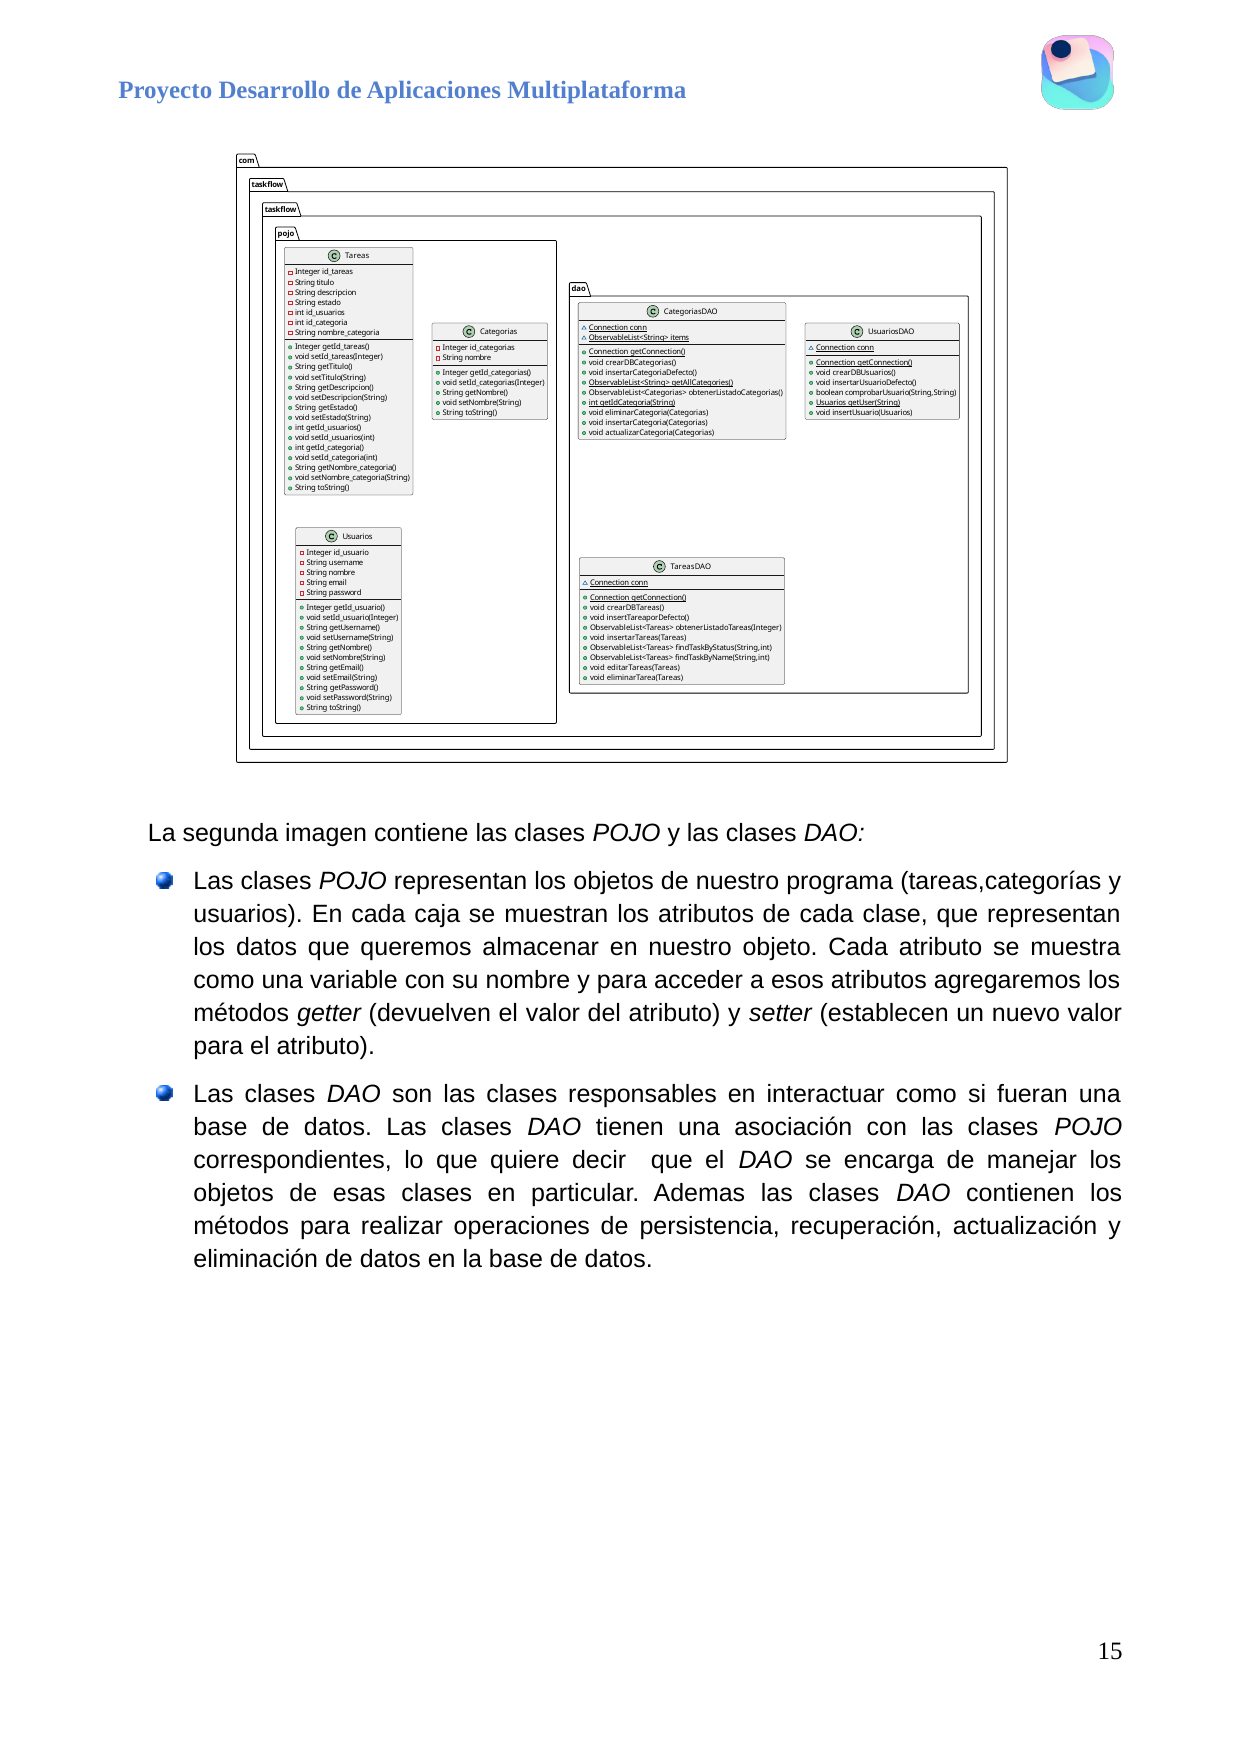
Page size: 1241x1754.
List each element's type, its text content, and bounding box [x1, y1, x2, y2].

list Las clases DAO son las clases responsables en interactuar como si fueran una base de datos. Las clases DAO tienen una asociación con las clases POJO correspondientes, lo que quiere decir que el DAO se encarga de manejar los objetos de esas clases en particular. Ademas las clases DAO contienen los métodos para realizar operaciones de persistencia, recuperación, actualización y eliminación de datos en la base de datos. [156, 1079, 1122, 1272]
list Las clases POJO representan los objetos de nuestro programa (tareas,categorías y usuarios). En cada caja se muestran los atributos de cada clase, que representan los datos que queremos almacenar en nuestro objeto. Cada atributo se muestra como una variable con su nombre y para acceder a esos atributos agregaremos los métodos getter (devuelven el valor del atributo) y setter (establecen un nuevo valor para el atributo). [156, 866, 1122, 1060]
picture [1025, 26, 1125, 121]
picture [156, 872, 173, 889]
text La segunda imagen contiene las clases POJO y las clases DAO: [118, 818, 1122, 847]
picture [156, 1085, 173, 1101]
